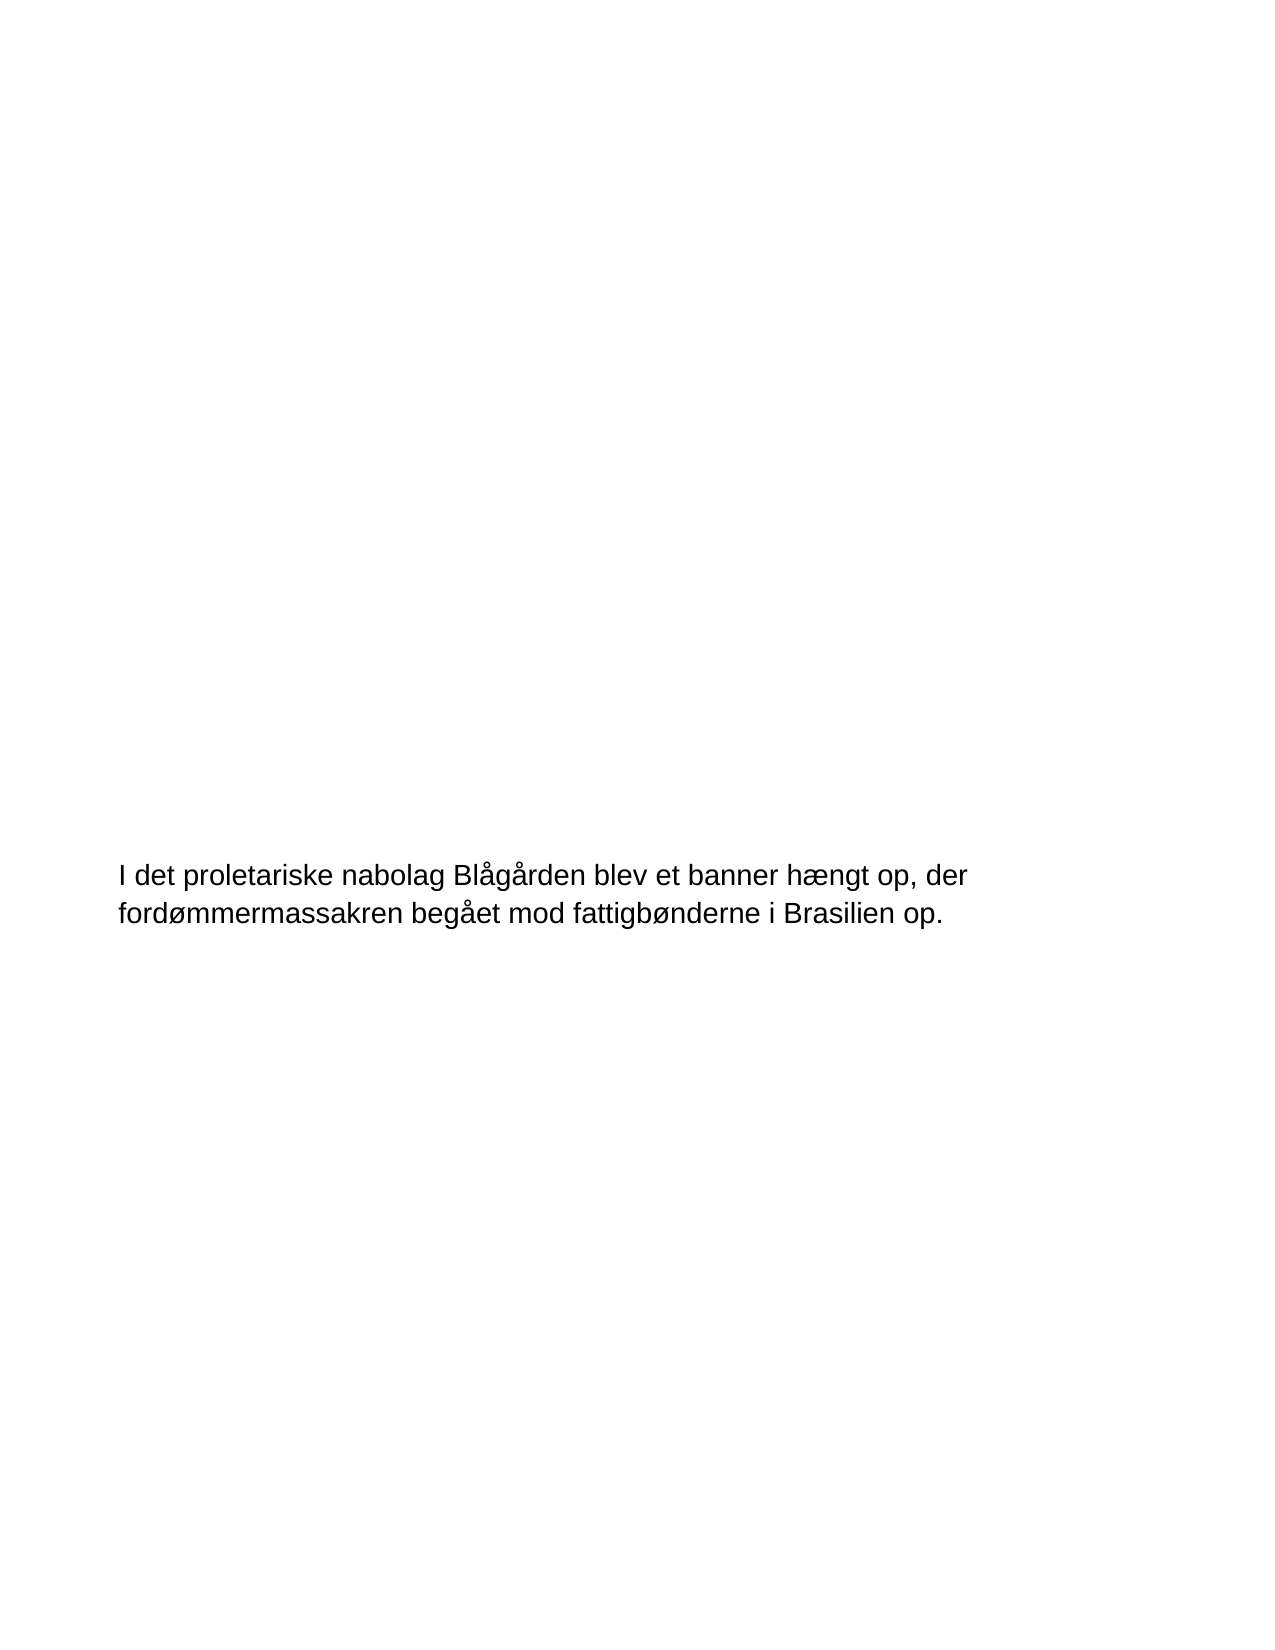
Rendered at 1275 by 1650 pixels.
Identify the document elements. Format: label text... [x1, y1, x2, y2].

text I det proletariske nabolag Blågården blev et banner hængt op, der fordømmermassakren begået mod fattigbønderne i Brasilien op. [118, 857, 1157, 929]
